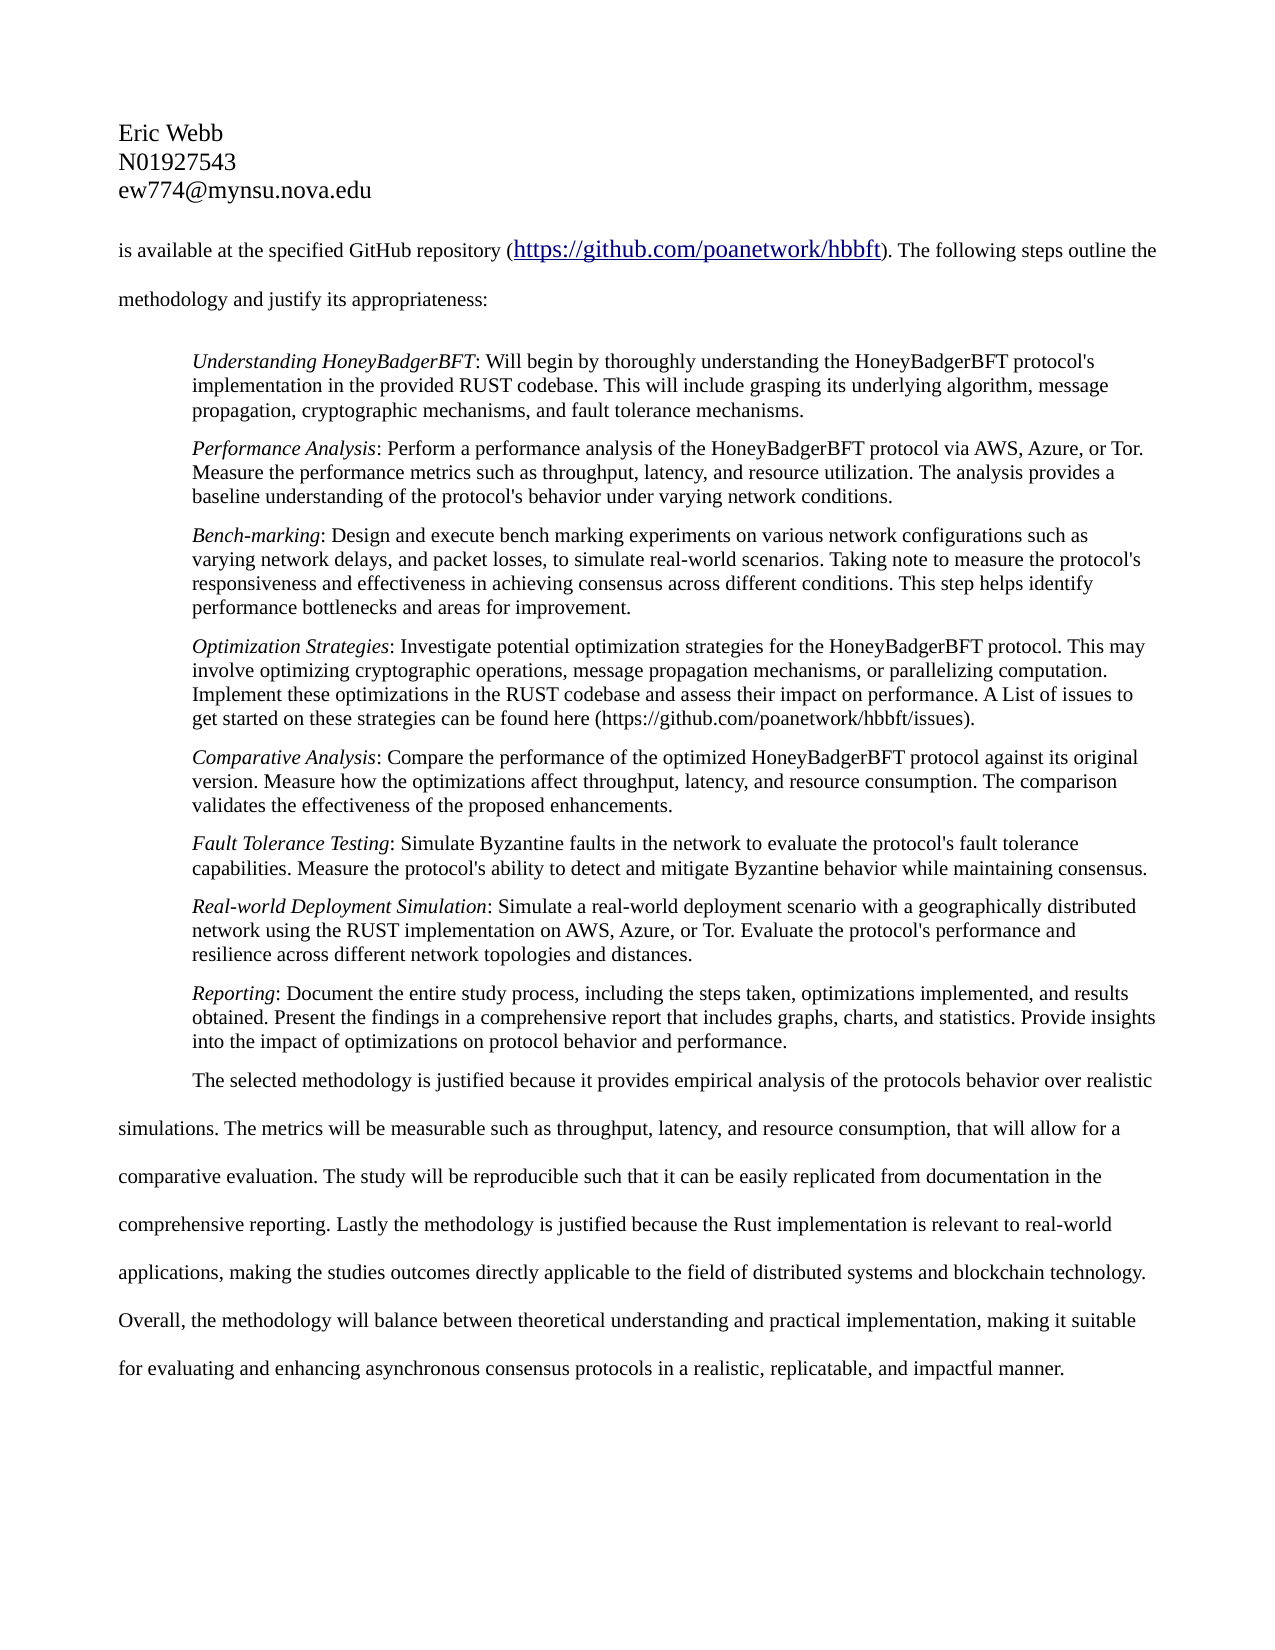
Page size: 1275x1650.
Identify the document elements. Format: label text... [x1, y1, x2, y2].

list Performance Analysis: Perform a performance analysis of the HoneyBadgerBFT protocol via AWS, Azure, or Tor. Measure the performance metrics such as throughput, latency, and resource utilization. The analysis provides a baseline understanding of the protocol's behavior under varying network conditions. [162, 436, 1157, 508]
list Real-world Deployment Simulation: Simulate a real-world deployment scenario with a geographically distributed network using the RUST implementation on AWS, Azure, or Tor. Evaluate the protocol's performance and resilience across different network topologies and distances. [162, 894, 1157, 966]
list Comparative Analysis: Compare the performance of the optimized HoneyBadgerBFT protocol against its original version. Measure how the optimizations affect throughput, latency, and resource consumption. The comparison validates the effectiveness of the proposed enhancements. [162, 744, 1157, 817]
text The selected methodology is justified because it provides empirical analysis of the protocols behavior over realistic simulations. The metrics will be measurable such as throughput, latency, and resource consumption, that will allow for a comparative evaluation. The study will be reproducible such that it can be easily replicated from documentation in the comprehensive reporting. Lastly the methodology is justified because the Rust implementation is relevant to real-world applications, making the studies outcomes directly applicable to the field of distributed systems and blockchain technology. Overall, the methodology will balance between theoretical understanding and practical implementation, making it suitable for evaluating and enhancing asynchronous consensus protocols in a realistic, replicatable, and impactful manner. [118, 1068, 1157, 1380]
list Bench-marking: Design and execute bench marking experiments on various network configurations such as varying network delays, and packet losses, to simulate real-world scenarios. Taking note to measure the protocol's responsiveness and effectiveness in achieving consensus across different conditions. This step helps identify performance bottlenecks and areas for improvement. [162, 523, 1157, 619]
list Optimization Strategies: Investigate potential optimization strategies for the HoneyBadgerBFT protocol. This may involve optimizing cryptographic operations, message propagation mechanisms, or parallelizing computation. Implement these optimizations in the RUST codebase and assess their impact on performance. A List of issues to get started on these strategies can be found here (https://github.com/poanetwork/hbbft/issues). [162, 634, 1157, 730]
text is available at the specified GitHub repository (https://github.com/poanetwork/hbbft). The following steps outline the methodology and justify its appropriateness: [118, 234, 1157, 311]
list Reporting: Document the entire study process, including the steps taken, optimizations implemented, and results obtained. Present the findings in a comprehensive report that includes graphs, charts, and statistics. Provide insights into the impact of optimizations on protocol behavior and performance. [162, 981, 1157, 1053]
list Fault Tolerance Testing: Simulate Byzantine faults in the network to evaluate the protocol's fault tolerance capabilities. Measure the protocol's ability to detect and mitigate Byzantine behavior while maintaining consensus. [162, 831, 1157, 879]
list Understanding HoneyBadgerBFT: Will begin by thoroughly understanding the HoneyBadgerBFT protocol's implementation in the provided RUST codebase. This will include grasping its underlying algorithm, message propagation, cryptographic mechanisms, and fault tolerance mechanisms. [162, 349, 1157, 422]
